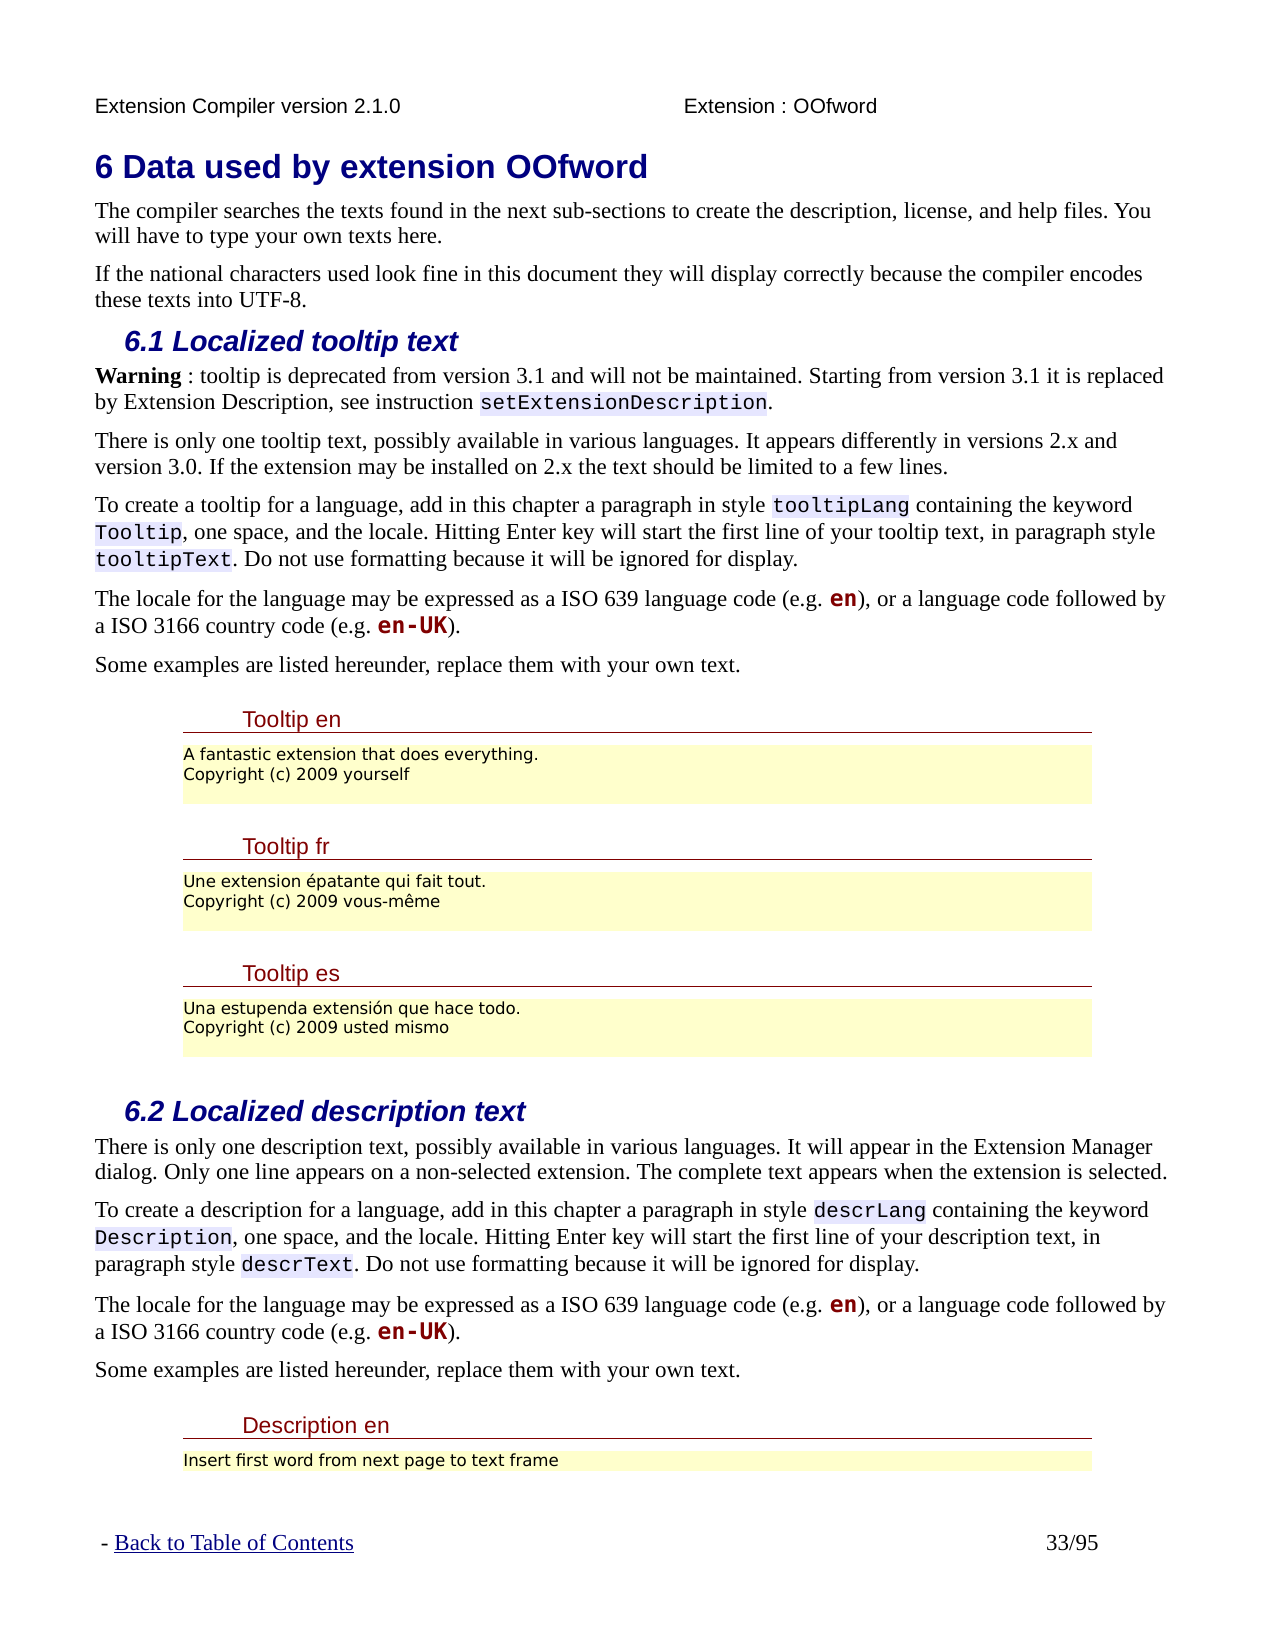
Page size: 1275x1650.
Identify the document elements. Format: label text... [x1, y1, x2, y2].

text Tooltip es [183, 960, 1092, 986]
text A fantastic extension that does everything. [183, 745, 1092, 765]
text Tooltip fr [183, 833, 1092, 859]
text There is only one description text, possibly available in various languages. It will appear in the Extension Manager dialog. Only one line appears on a non-selected extension. The complete text appears when the extension is selected. [94, 1134, 1181, 1185]
text Une extension épatante qui fait tout. [183, 872, 1092, 892]
text To create a description for a language, add in this chapter a paragraph in style descrLang containing the keyword Description, one space, and the locale. Hitting Enter key will start the first line of your description text, in paragraph style descrText. Do not use formatting because it will be ignored for display. [94, 1197, 1181, 1278]
text Copyright (c) 2009 vous-même [183, 892, 1092, 911]
text There is only one tooltip text, possibly available in various languages. It appears differently in versions 2.x and version 3.0. If the extension may be installed on 2.x the text should be limited to a few lines. [94, 428, 1181, 479]
text Una estupenda extensión que hace todo. [183, 999, 1092, 1018]
text The compiler searches the texts found in the next sub-sections to create the description, license, and help files. You will have to type your own texts here. [94, 197, 1181, 248]
text Description en [183, 1412, 1092, 1438]
text Copyright (c) 2009 usted mismo [183, 1018, 1092, 1038]
subtitle Data used by extension OOfword [94, 147, 1181, 185]
subtitle Localized description text [124, 1095, 1181, 1128]
text Copyright (c) 2009 yourself [183, 765, 1092, 784]
text Warning : tooltip is deprecated from version 3.1 and will not be maintained. Starting from version 3.1 it is replaced by Extension Description, see instruction setExtensionDescription. [94, 363, 1181, 416]
text Some examples are listed hereunder, replace them with your own text. [94, 651, 1181, 677]
text Insert first word from next page to text frame [183, 1451, 1092, 1471]
text The locale for the language may be expressed as a ISO 639 language code (e.g. en), or a language code followed by a ISO 3166 country code (e.g. en-UK). [94, 585, 1181, 639]
text The locale for the language may be expressed as a ISO 639 language code (e.g. en), or a language code followed by a ISO 3166 country code (e.g. en-UK). [94, 1291, 1181, 1345]
text If the national characters used look fine in this document they will display correctly because the compiler encodes these texts into UTF-8. [94, 261, 1181, 312]
text To create a tooltip for a language, add in this chapter a paragraph in style tooltipLang containing the keyword Tooltip, one space, and the locale. Hitting Enter key will start the first line of your tooltip text, in paragraph style tooltipText. Do not use formatting because it will be ignored for display. [94, 492, 1181, 572]
text Some examples are listed hereunder, replace them with your own text. [94, 1357, 1181, 1383]
text Tooltip en [183, 706, 1092, 732]
subtitle Localized tooltip text [124, 324, 1181, 357]
